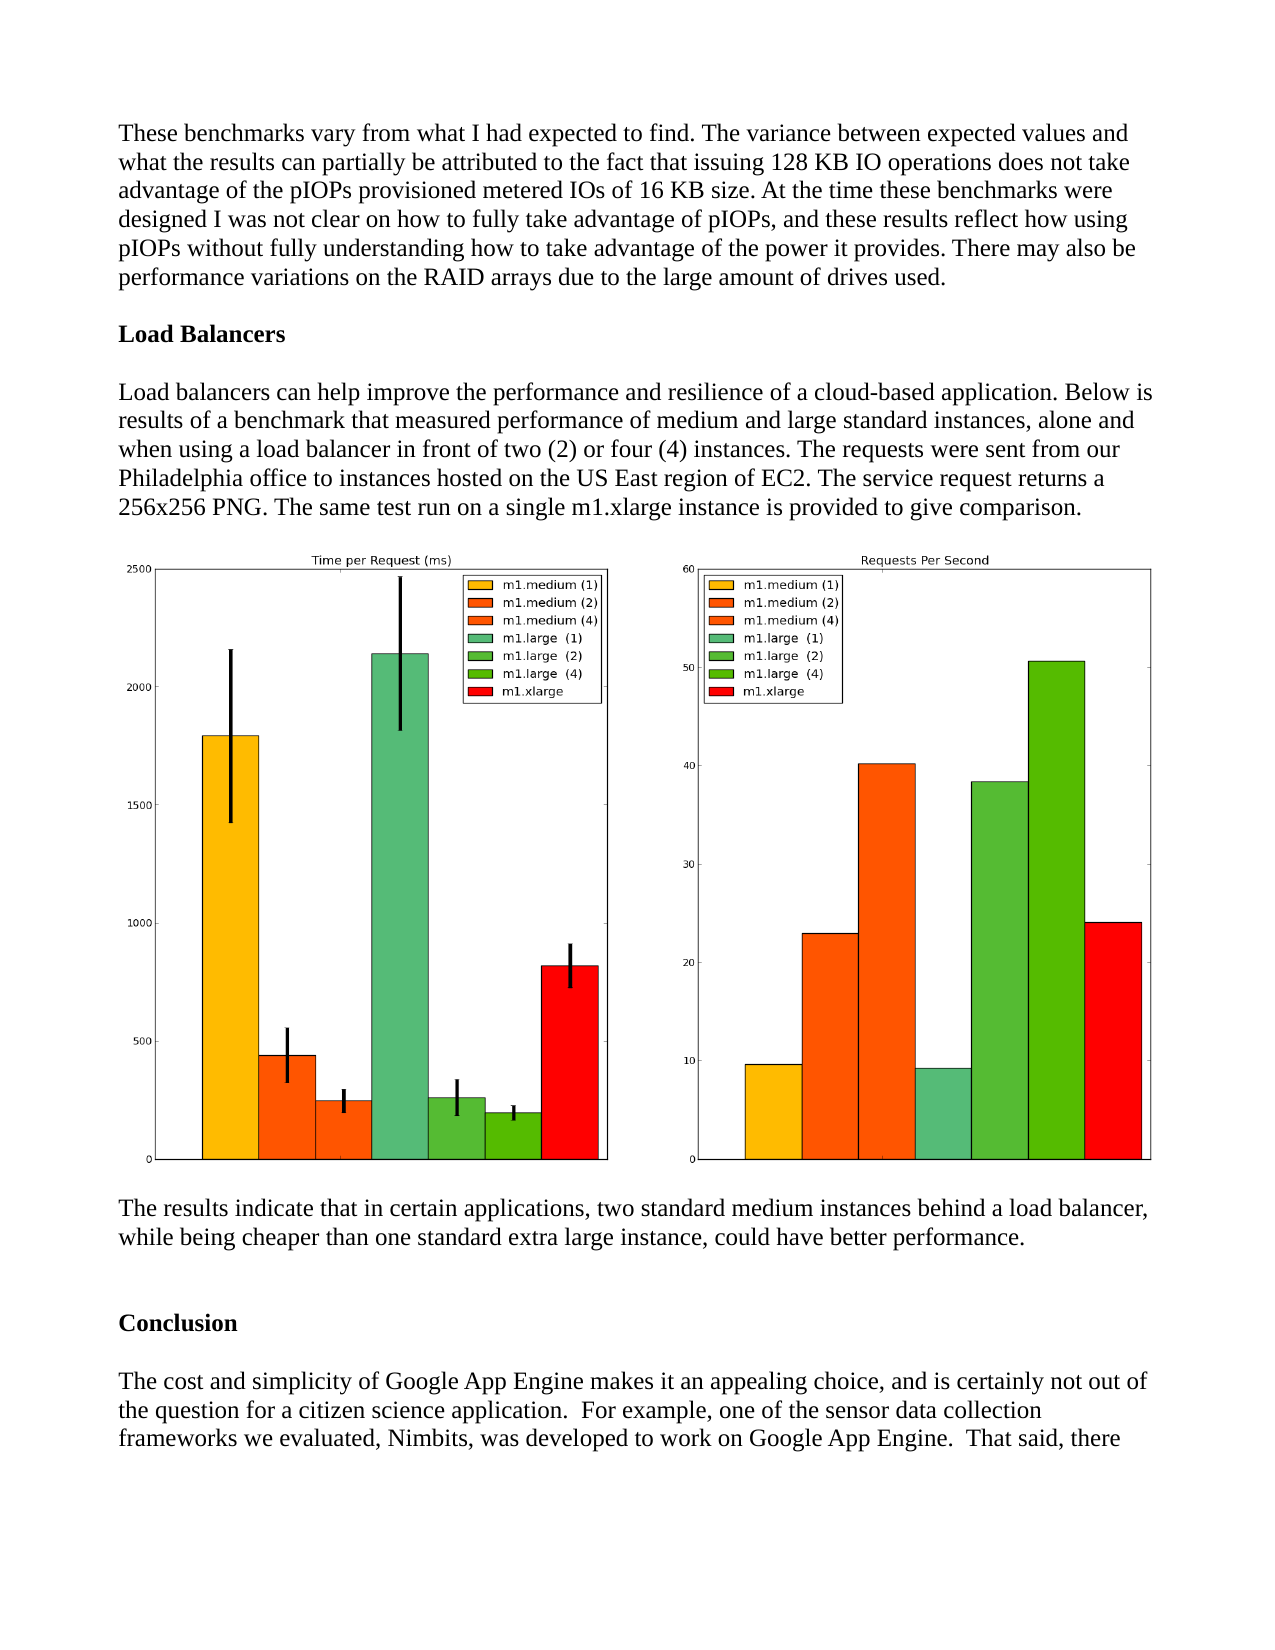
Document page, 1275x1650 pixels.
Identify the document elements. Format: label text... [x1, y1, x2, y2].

text The results indicate that in certain applications, two standard medium instances behind a load balancer, while being cheaper than one standard extra large instance, could have better performance. [118, 1193, 1157, 1251]
picture [118, 549, 1157, 1165]
text The cost and simplicity of Google App Engine makes it an appealing choice, and is certainly not out of the question for a citizen science application. For example, one of the sensor data collection frameworks we evaluated, Nimbits, was developed to work on Google App Engine. That said, there [118, 1366, 1157, 1452]
text Load balancers can help improve the performance and resilience of a cloud-based application. Below is results of a benchmark that measured performance of medium and large standard instances, alone and when using a load balancer in front of two (2) or four (4) instances. The requests were sent from our Philadelphia office to instances hosted on the US East region of EC2. The service request returns a 256x256 PNG. The same test run on a single m1.xlarge instance is provided to give comparison. [118, 377, 1157, 521]
text These benchmarks vary from what I had expected to find. The variance between expected values and what the results can partially be attributed to the fact that issuing 128 KB IO operations does not take advantage of the pIOPs provisioned metered IOs of 16 KB size. At the time these benchmarks were designed I was not clear on how to fully take advantage of pIOPs, and these results reflect how using pIOPs without fully understanding how to take advantage of the power it provides. There may also be performance variations on the RAID arrays due to the large amount of drives used. [118, 118, 1157, 291]
text Conclusion [118, 1308, 1157, 1337]
text Load Balancers [118, 319, 1157, 348]
